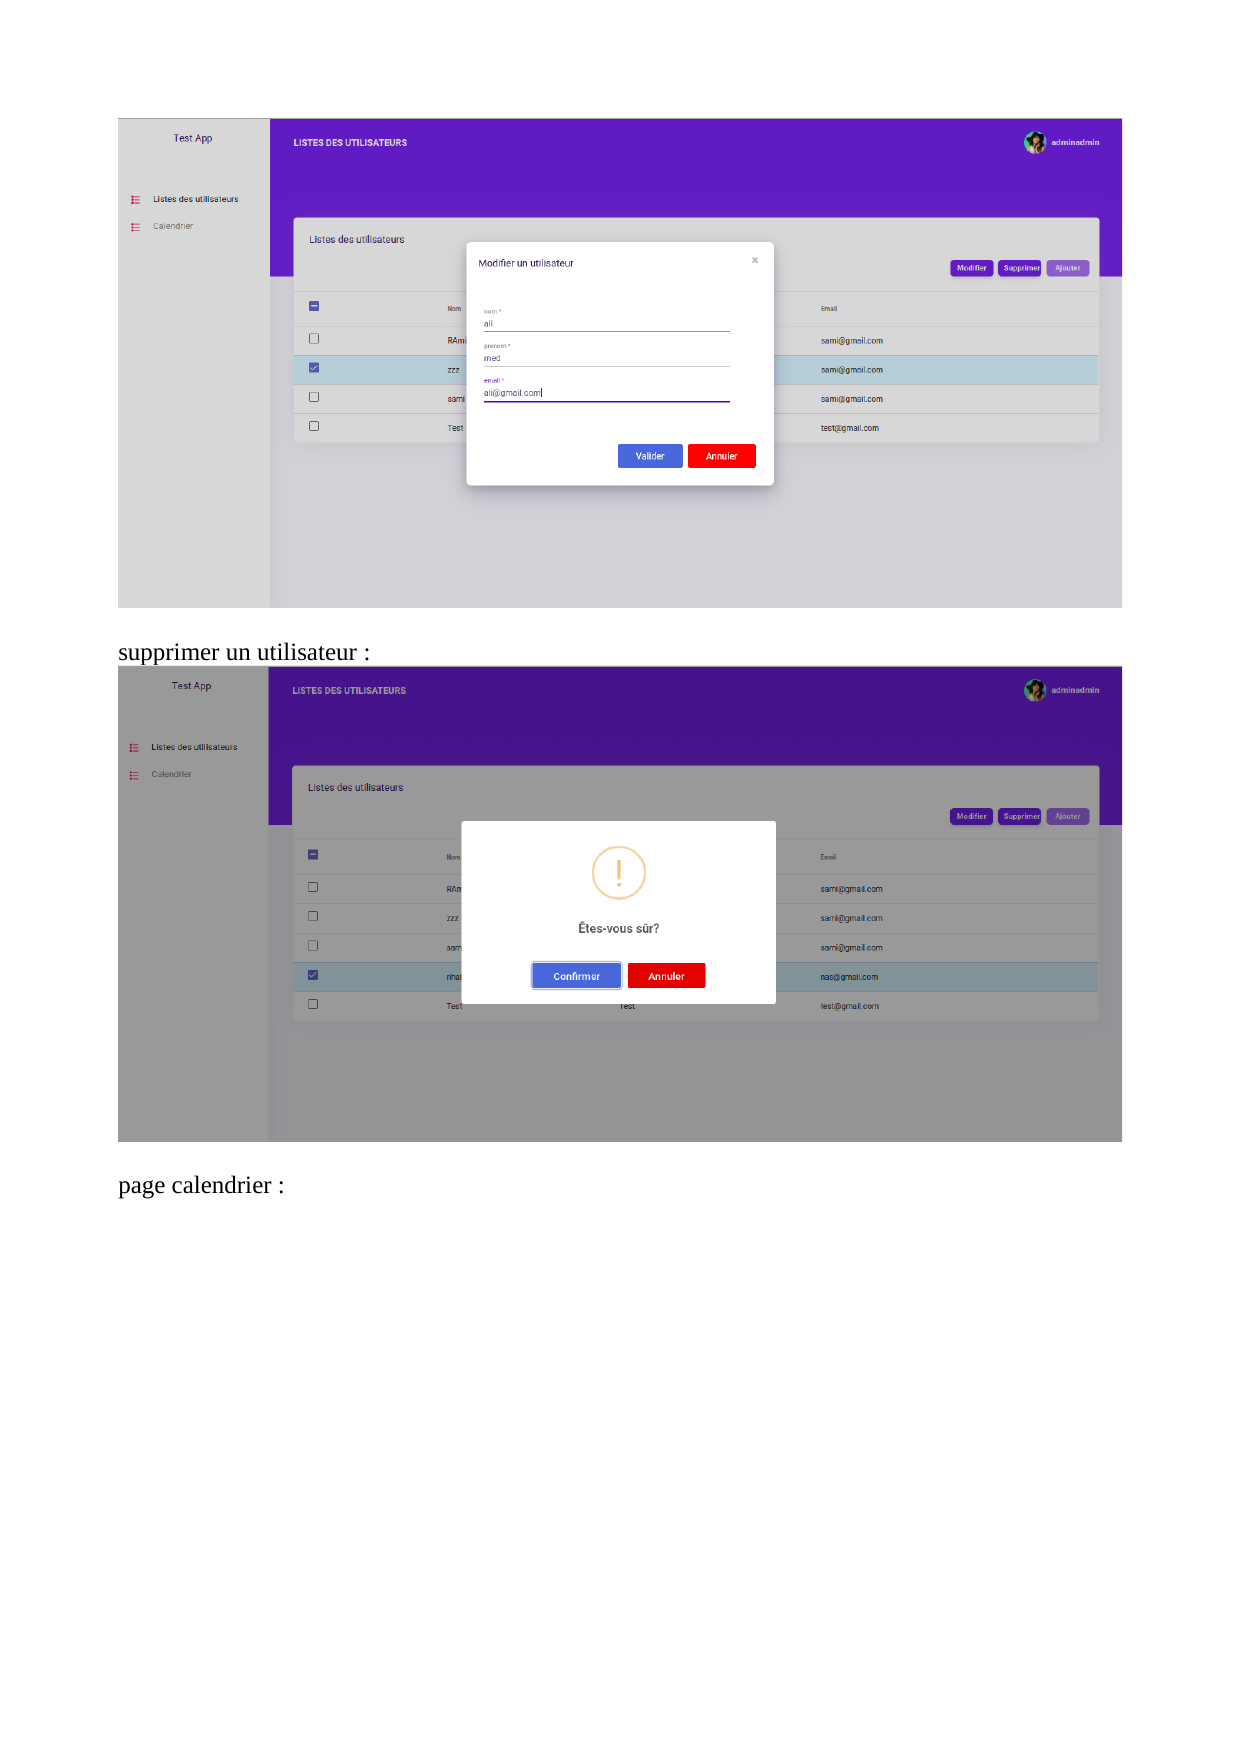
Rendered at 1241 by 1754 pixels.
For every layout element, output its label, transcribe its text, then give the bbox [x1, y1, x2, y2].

picture [118, 118, 1123, 608]
picture [118, 665, 1123, 1142]
text page calendrier : [118, 1170, 1122, 1199]
text supprimer un utilisateur : [118, 637, 1122, 665]
